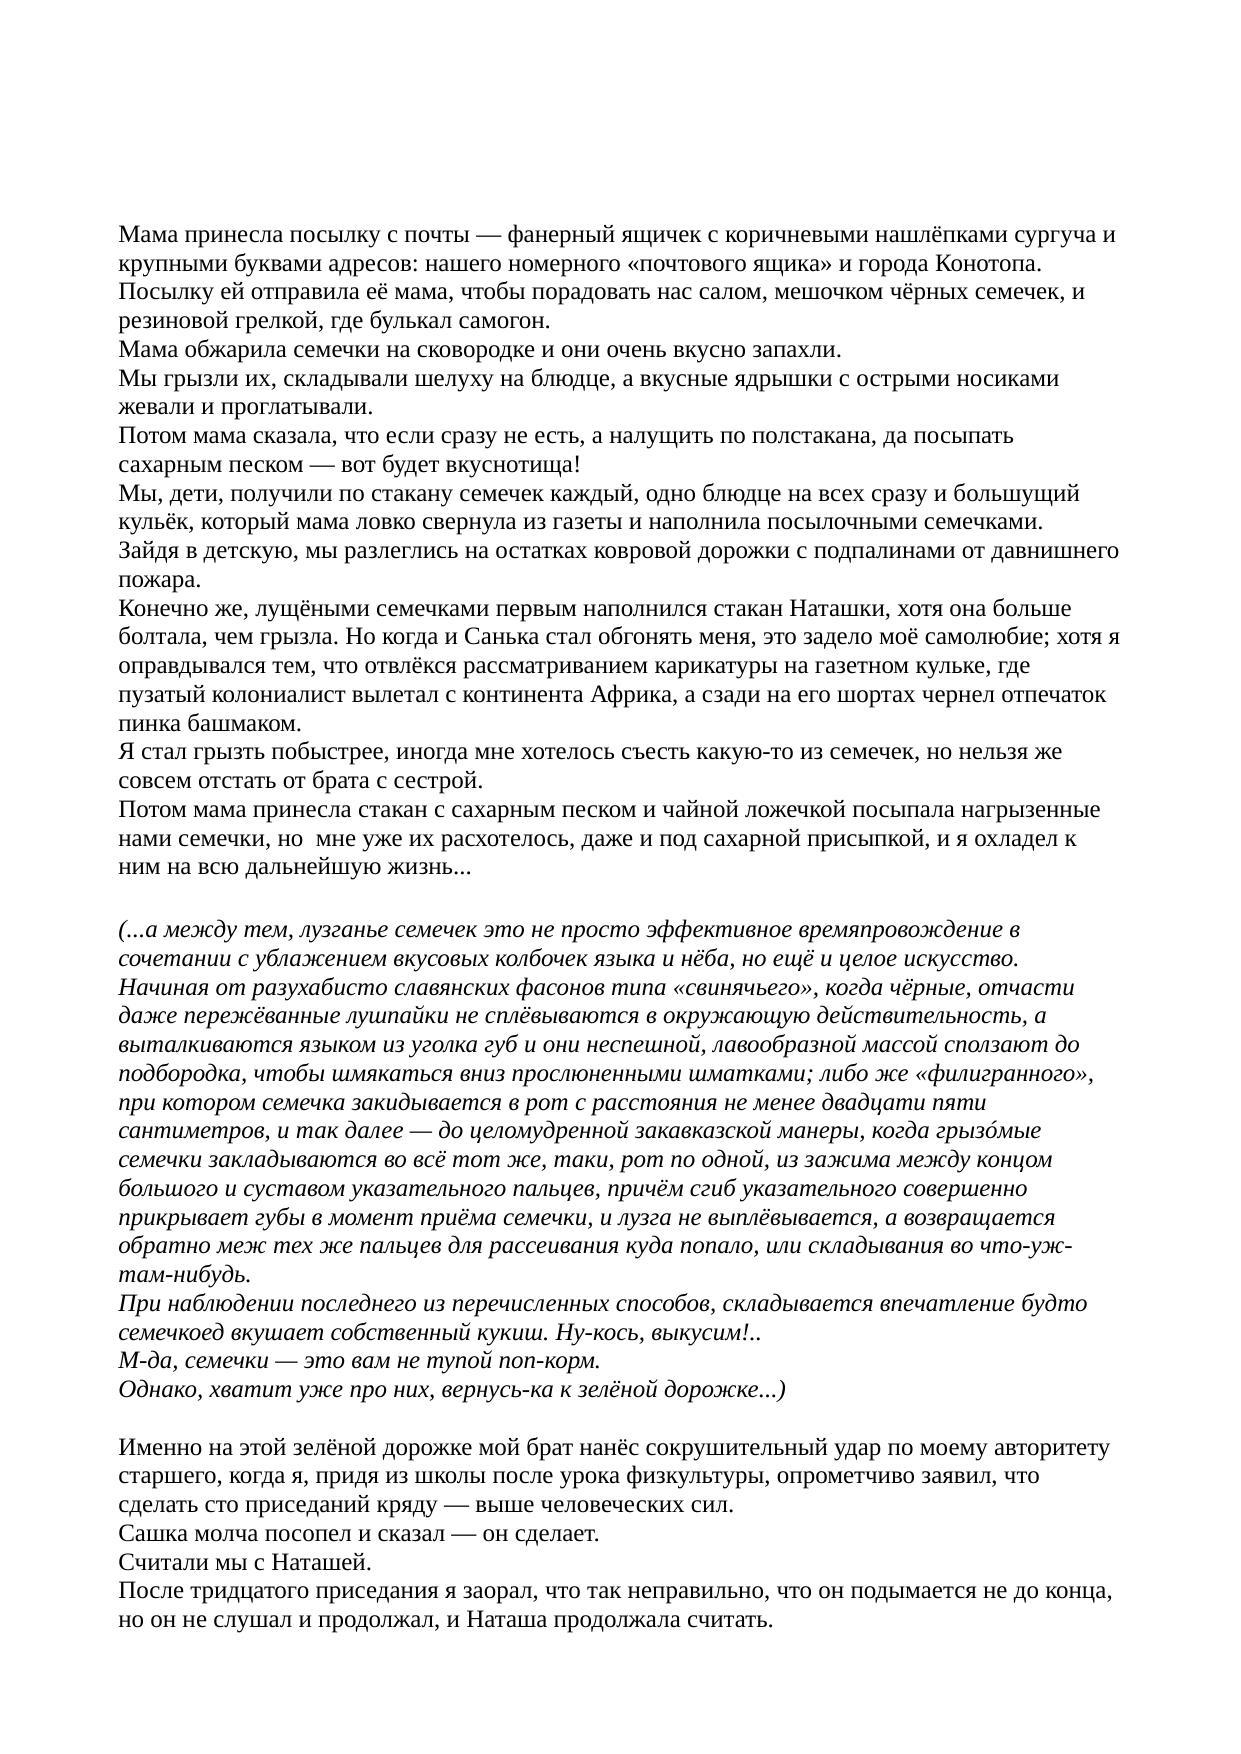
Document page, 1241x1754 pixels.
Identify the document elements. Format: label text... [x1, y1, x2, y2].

text Именно на этой зелёной дорожке мой брат нанёс сокрушительный удар по моему авторитету старшего, когда я, придя из школы после урока физкультуры, опрометчиво заявил, что сделать сто приседаний кряду — выше человеческих сил. [118, 1432, 1122, 1518]
text М-да, семечки — это вам не тупой поп-корм. [118, 1345, 1122, 1374]
text При наблюдении последнего из перечисленных способов, складывается впечатление будто семечкоед вкушает собственный кукиш. Ну-кось, выкусим!.. [118, 1288, 1122, 1345]
text Начиная от разухабисто славянских фасонов типа «свинячьего», когда чёрные, отчасти даже пережёванные лушпайки не сплёвываются в окружающую действительность, а выталкиваются языком из уголка губ и они неспешной, лавообразной массой сползают до подбородка, чтобы шмякаться вниз прослюненными шматками; либо же «филигранного», при котором семечка закидывается в рот с расстояния не менее двадцати пяти сантиметров, и так далее — до целомудренной закавказской манеры, когда грызóмые семечки закладываются во всё тот же, таки, рот по одной, из зажима между концом большого и суставом указательного пальцев, причём сгиб указательного совершенно прикрывает губы в момент приёма семечки, и лузга не выплёвывается, а возвращается обратно меж тех же пальцев для рассеивания куда попало, или складывания во что-уж-там-нибудь. [118, 972, 1122, 1288]
text После тридцатого приседания я заорал, что так неправильно, что он подымается не до конца, но он не слушал и продолжал, и Наташа продолжала считать. [118, 1575, 1122, 1633]
text Посылку ей отправила её мама, чтобы порадовать нас салом, мешочком чёрных семечек, и резиновой грелкой, где булькал самогон. [118, 276, 1122, 334]
text Считали мы с Наташей. [118, 1547, 1122, 1575]
text Потом мама принесла стакан с сахарным песком и чайной ложечкой посыпала нагрызенные нами семечки, но мне уже их расхотелось, даже и под сахарной присыпкой, и я охладел к ним на всю дальнейшую жизнь... [118, 794, 1122, 880]
text Я стал грызть побыстрее, иногда мне хотелось съесть какую-то из семечек, но нельзя же совсем отстать от брата с сестрой. [118, 736, 1122, 794]
text Мама обжарила семечки на сковородке и они очень вкусно запахли. [118, 334, 1122, 363]
text Мама принесла посылку с почты — фанерный ящичек с коричневыми нашлёпками сургуча и крупными буквами адресов: нашего номерного «почтового ящика» и города Конотопа. [118, 219, 1122, 276]
text Мы грызли их, складывали шелуху на блюдце, а вкусные ядрышки с острыми носиками жевали и проглатывали. [118, 363, 1122, 420]
text Конечно же, лущёными семечками первым наполнился стакан Наташки, хотя она больше болтала, чем грызла. Но когда и Санька стал обгонять меня, это задело моё самолюбие; хотя я оправдывался тем, что отвлёкся рассматриванием карикатуры на газетном кульке, где пузатый колониалист вылетал с континента Африка, а сзади на его шортах чернел отпечаток пинка башмаком. [118, 593, 1122, 736]
text (...а между тем, лузганье семечек это не просто эффективное времяпровождение в сочетании с ублажением вкусовых колбочек языка и нёба, но ещё и целое искусство. [118, 914, 1122, 972]
text Однако, хватит уже про них, вернусь-ка к зелёной дорожке...) [118, 1374, 1122, 1403]
text Мы, дети, получили по стакану семечек каждый, одно блюдце на всех сразу и большущий кульёк, который мама ловко свернула из газеты и наполнила посылочными семечками. [118, 478, 1122, 535]
text Зайдя в детскую, мы разлеглись на остатках ковровой дорожки с подпалинами от давнишнего пожара. [118, 535, 1122, 593]
text Потом мама сказала, что если сразу не есть, а налущить по полстакана, да посыпать сахарным песком — вот будет вкуснотища! [118, 420, 1122, 478]
text Сашка молча посопел и сказал — он сделает. [118, 1518, 1122, 1547]
